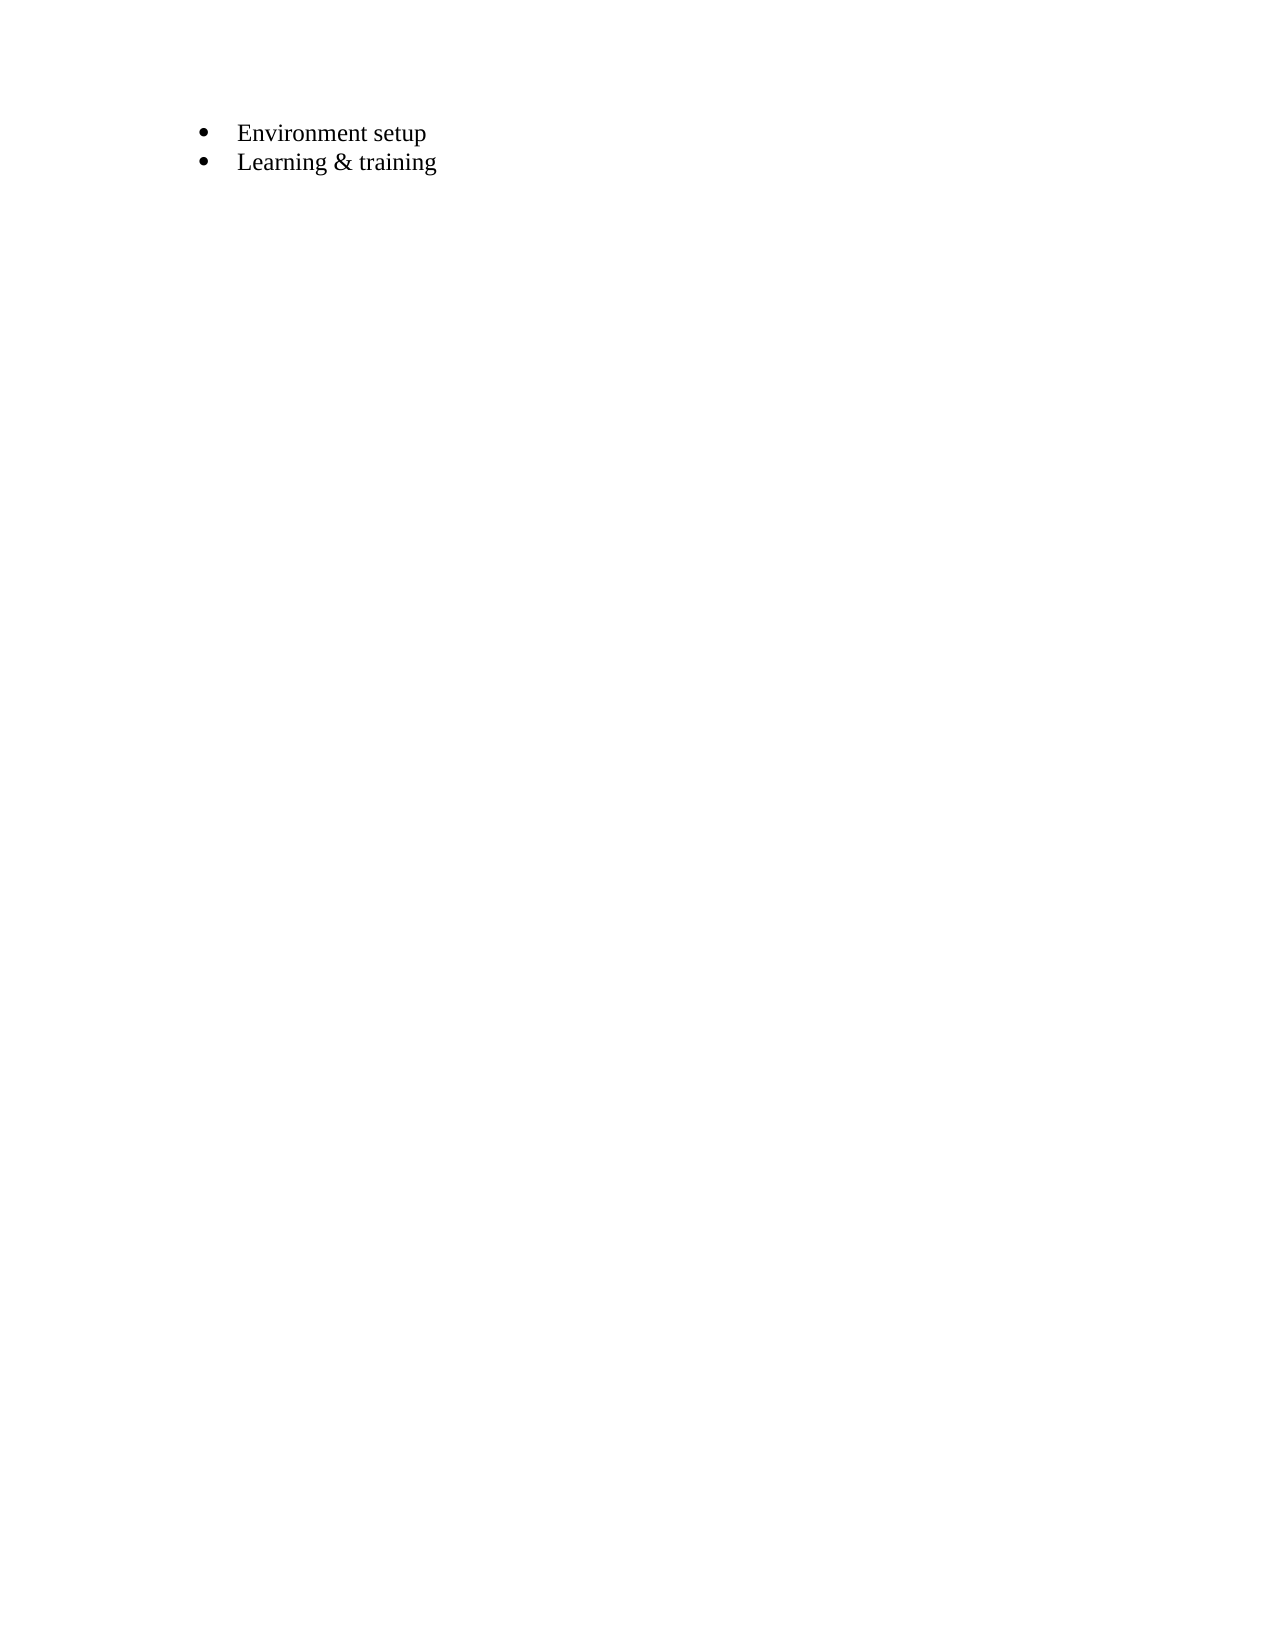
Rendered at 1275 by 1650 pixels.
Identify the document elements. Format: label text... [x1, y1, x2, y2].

list Learning & training [199, 147, 1157, 176]
list Environment setup [199, 118, 1157, 147]
